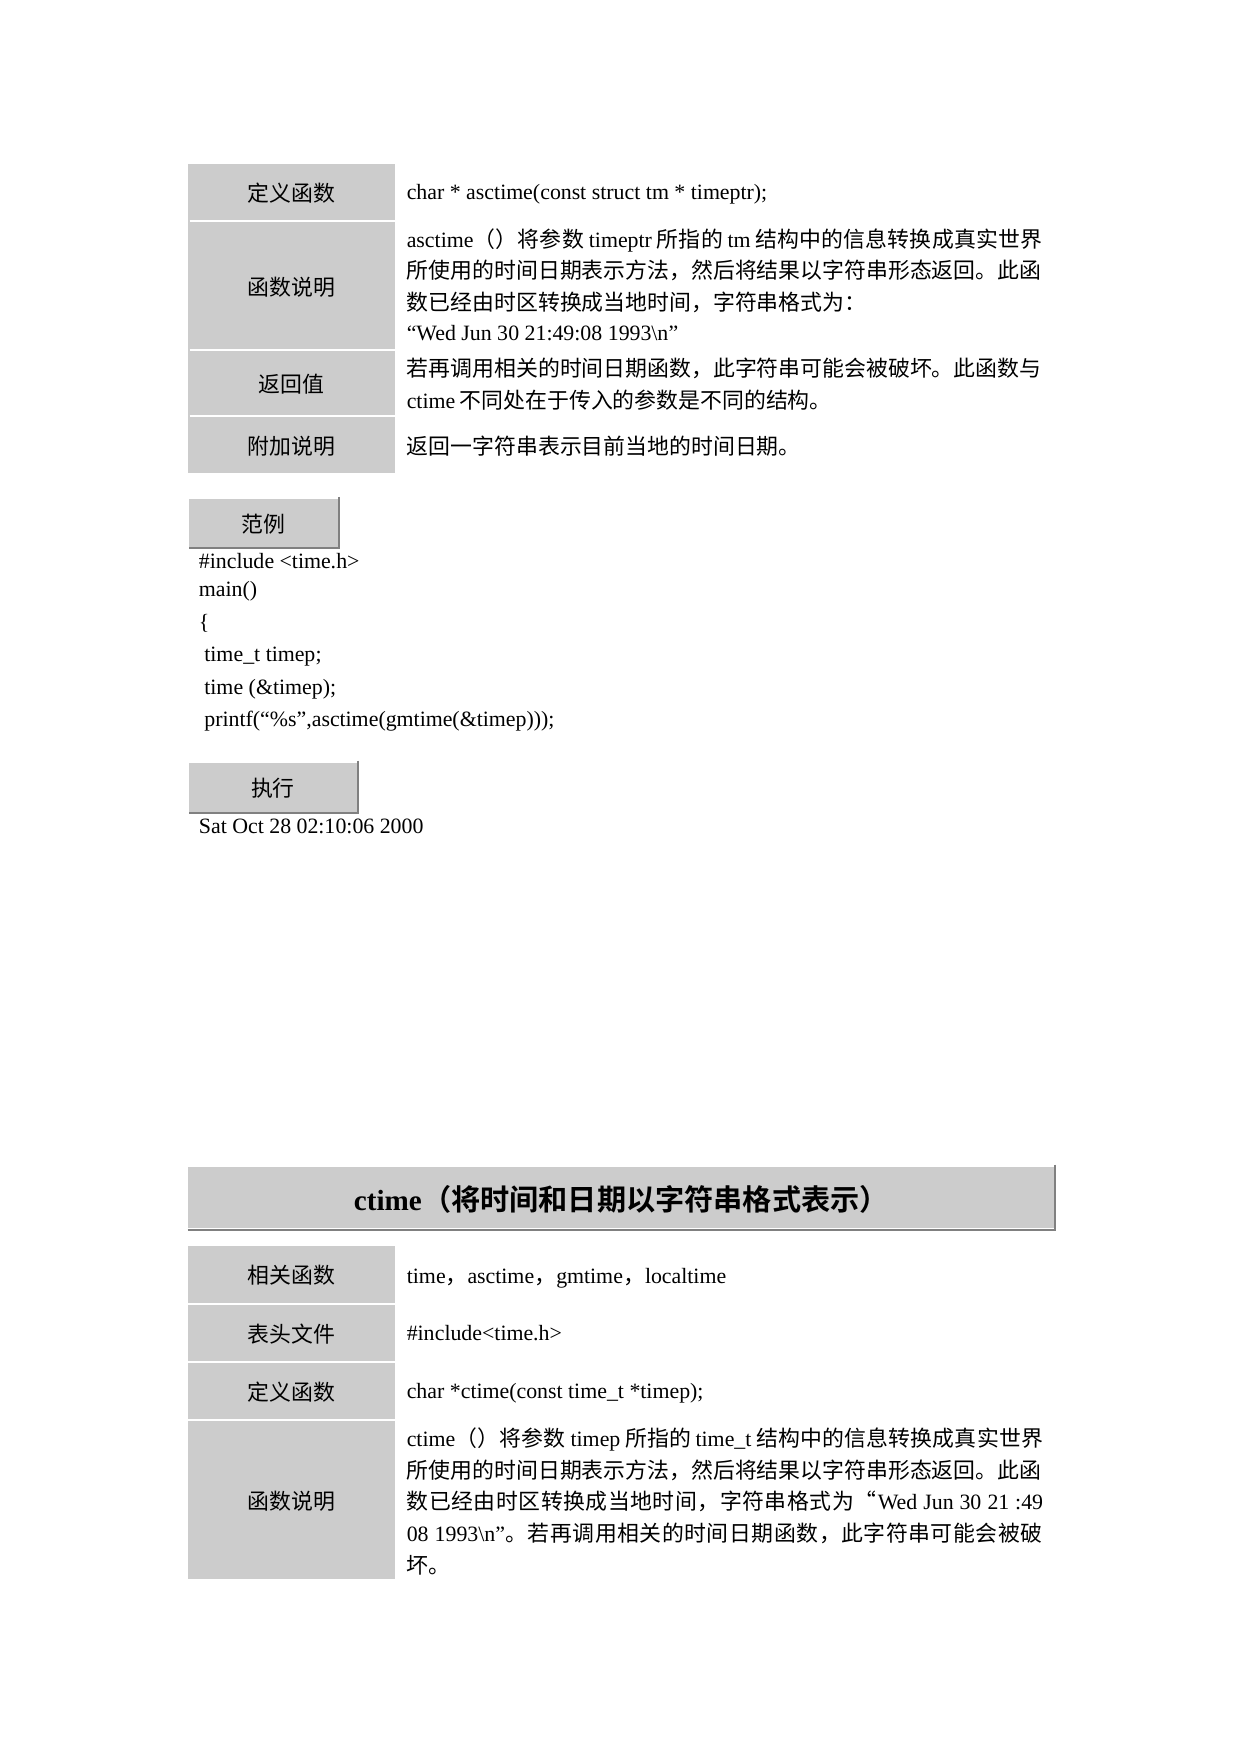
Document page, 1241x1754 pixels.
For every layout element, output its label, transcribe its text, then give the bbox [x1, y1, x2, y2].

table_cell [188, 473, 1055, 497]
table_cell #include<time.h> [395, 1303, 1055, 1361]
table_cell 执行 [189, 763, 357, 812]
table_cell [340, 497, 1055, 547]
table_cell asctime（）将参数timeptr所指的tm结构中的信息转换成真实世界所使用的时间日期表示方法，然后将结果以字符串形态返回。此函数已经由时区转换成当地时间，字符串格式为： “Wed Jun 30 21:49:08 1993\n” [395, 220, 1055, 349]
table_cell [188, 1231, 1055, 1246]
table_cell ctime（）将参数timep所指的time_t结构中的信息转换成真实世界所使用的时间日期表示方法，然后将结果以字符串形态返回。此函数已经由时区转换成当地时间，字符串格式为“Wed Jun 30 21 :49 08 1993\n”。若再调用相关的时间日期函数，此字符串可能会被破坏。 [395, 1419, 1055, 1579]
table_cell [359, 761, 1055, 812]
table_cell 若再调用相关的时间日期函数，此字符串可能会被破坏。此函数与ctime不同处在于传入的参数是不同的结构。 [395, 349, 1055, 415]
table_cell 定义函数 [188, 164, 395, 220]
table_cell Sat Oct 28 02:10:06 2000 [188, 812, 1055, 1002]
table_cell 附加说明 [188, 415, 395, 473]
table_cell 定义函数 [188, 1363, 395, 1419]
table_cell 返回一字符串表示目前当地的时间日期。 [395, 415, 1055, 473]
table_cell char * asctime(const struct tm * timeptr); [395, 162, 1055, 220]
table_cell 返回值 [188, 349, 395, 415]
table_cell 表头文件 [188, 1305, 395, 1361]
table_cell 函数说明 [188, 220, 395, 349]
table_cell #include <time.h> main() { time_t timep; time (&timep); printf(“%s”,asctime(gmtime(&timep))); [188, 547, 1055, 761]
table_cell 函数说明 [188, 1421, 395, 1579]
table_cell time，asctime，gmtime，localtime [395, 1246, 1055, 1303]
table_cell char *ctime(const time_t *timep); [395, 1361, 1055, 1419]
table_header ctime（将时间和日期以字符串格式表示） [188, 1167, 1054, 1228]
table_cell 相关函数 [188, 1246, 395, 1303]
table_cell 范例 [189, 499, 338, 547]
